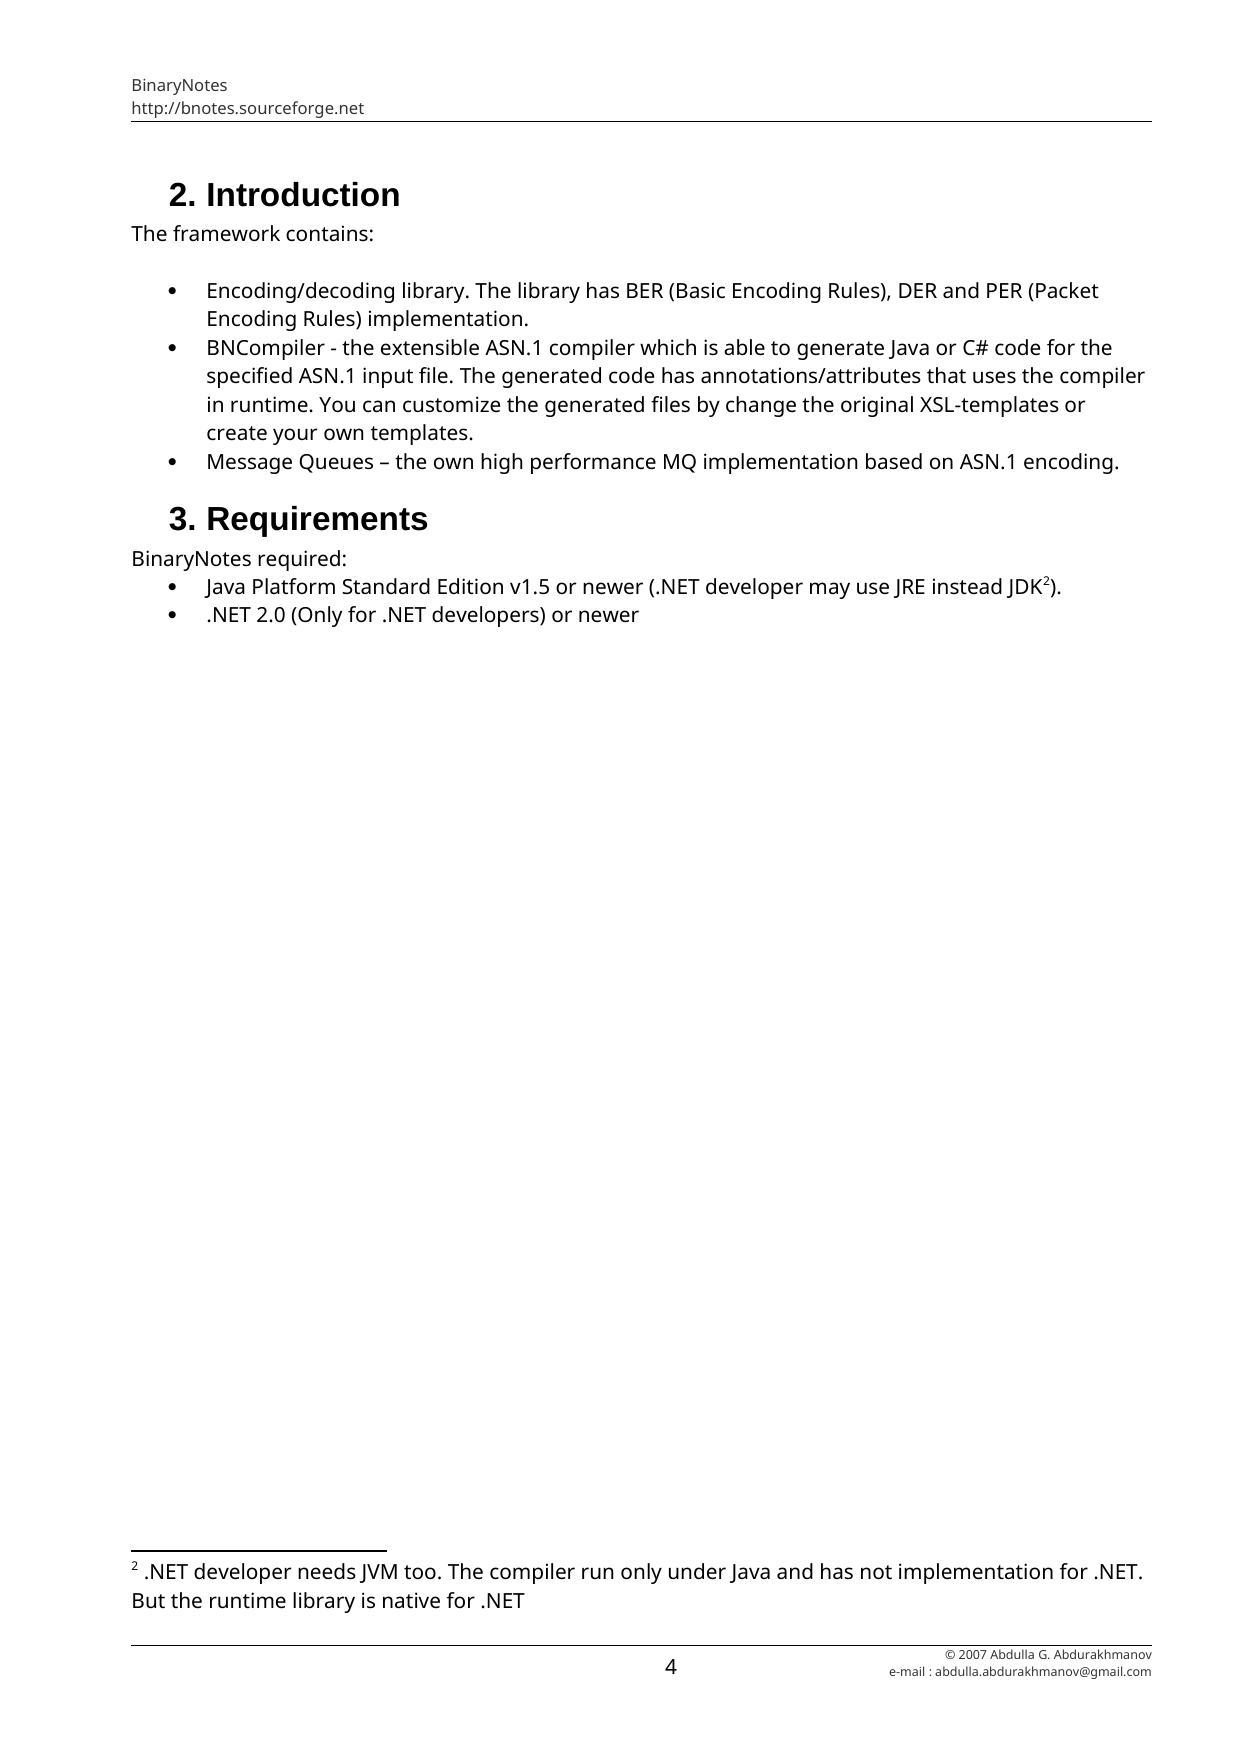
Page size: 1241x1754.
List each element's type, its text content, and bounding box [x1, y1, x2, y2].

list Message Queues – the own high performance MQ implementation based on ASN.1 encoding. [169, 447, 1152, 475]
text BinaryNotes required: [131, 544, 1152, 572]
text The framework contains: [131, 219, 1152, 248]
list .NET developer needs JVM too. The compiler run only under Java and has not implementation for .NET. But the runtime library is native for .NET [131, 1557, 1152, 1614]
subtitle Introduction [169, 176, 1152, 213]
list BNCompiler - the extensible ASN.1 compiler which is able to generate Java or C# code for the specified ASN.1 input file. The generated code has annotations/attributes that uses the compiler in runtime. You can customize the generated files by change the original XSL-templates or create your own templates. [169, 333, 1152, 447]
list Encoding/decoding library. The library has BER (Basic Encoding Rules), DER and PER (Packet Encoding Rules) implementation. [169, 276, 1152, 333]
list .NET 2.0 (Only for .NET developers) or newer [169, 601, 1152, 629]
list Java Platform Standard Edition v1.5 or newer (.NET developer may use JRE instead JDK). [169, 572, 1152, 601]
subtitle Requirements [169, 500, 1152, 537]
